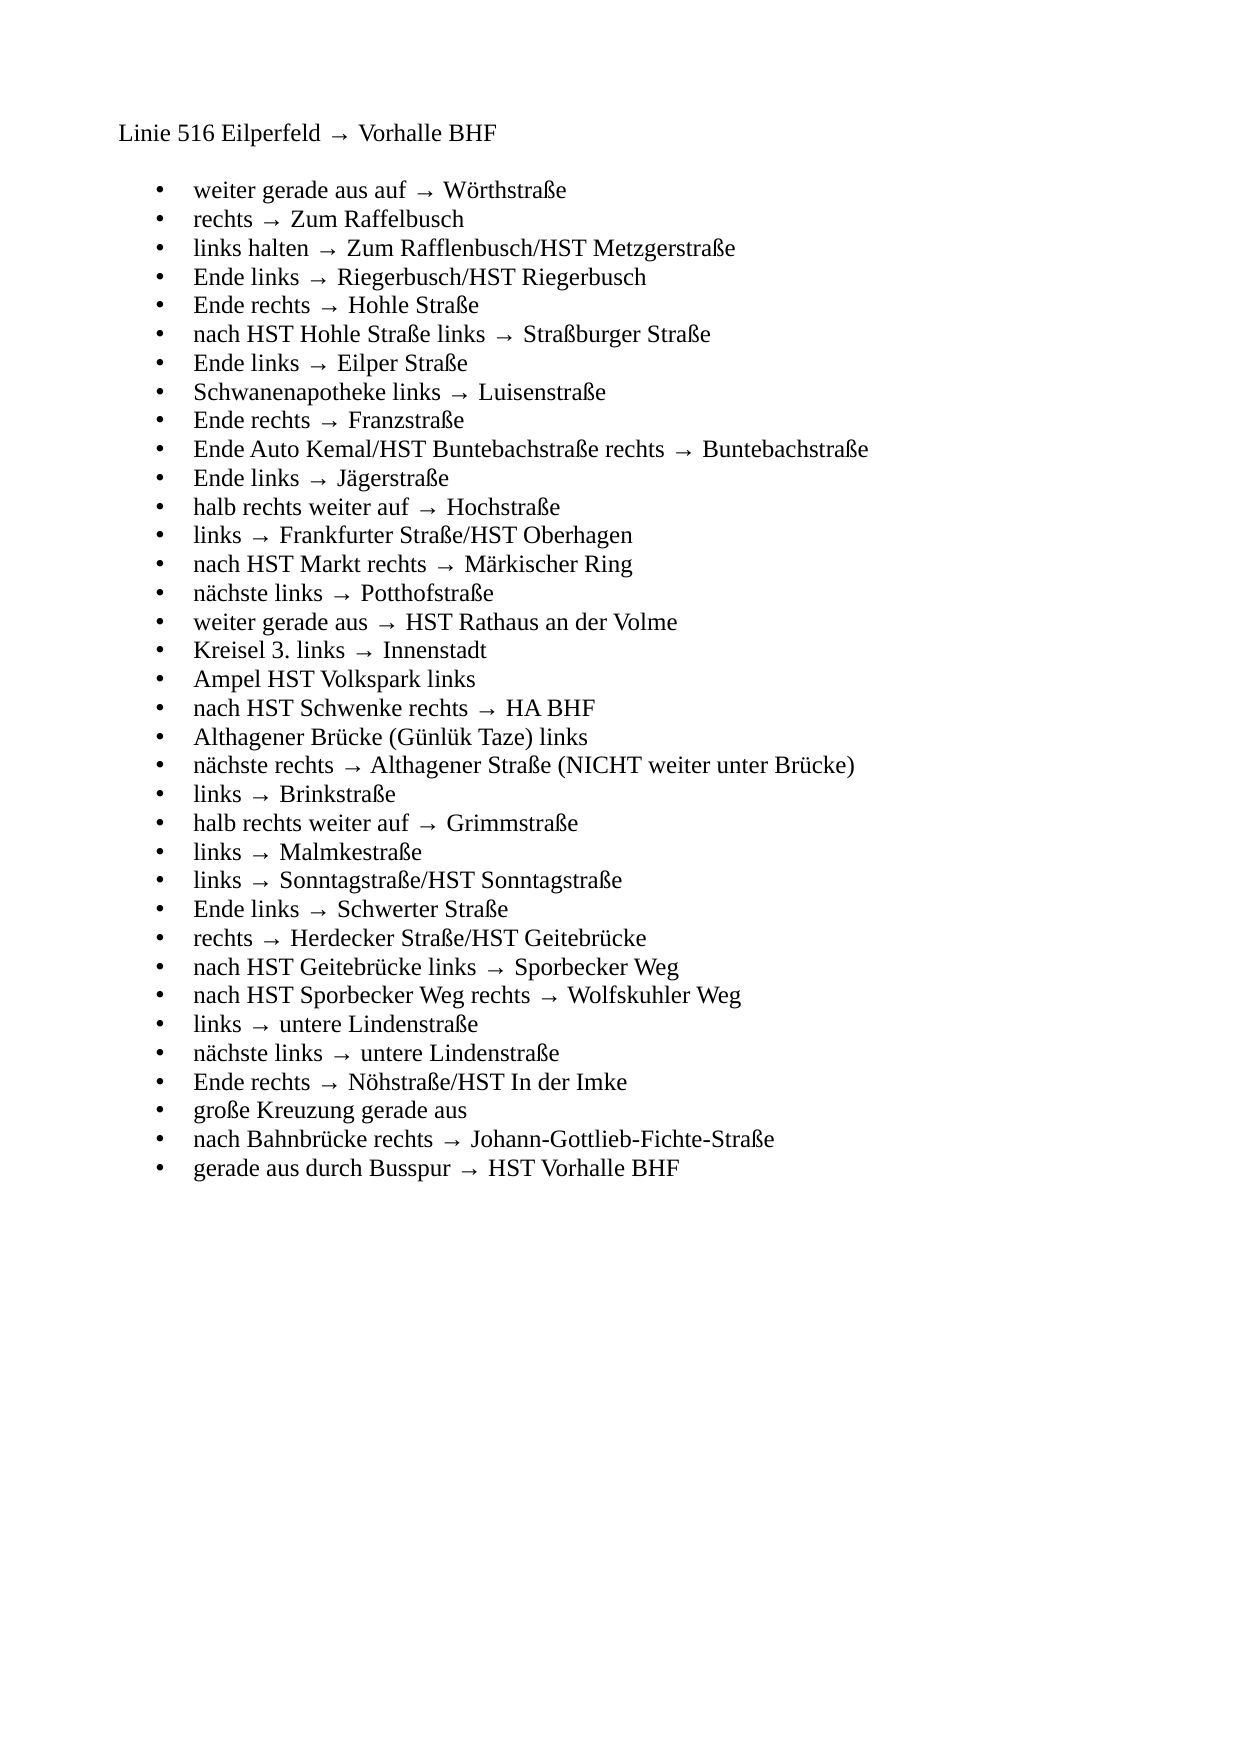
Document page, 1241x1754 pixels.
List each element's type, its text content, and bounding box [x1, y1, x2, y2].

list Schwanenapotheke links → Luisenstraße [156, 377, 1122, 406]
list Ende Auto Kemal/HST Buntebachstraße rechts → Buntebachstraße [156, 434, 1122, 463]
list Ende rechts → Hohle Straße [156, 291, 1122, 319]
list weiter gerade aus auf → Wörthstraße [156, 176, 1122, 204]
text Linie 516 Eilperfeld → Vorhalle BHF [118, 118, 1122, 147]
list rechts → Zum Raffelbusch [156, 204, 1122, 233]
list nach HST Schwenke rechts → HA BHF [156, 693, 1122, 722]
list Ampel HST Volkspark links [156, 664, 1122, 693]
list nächste links → Potthofstraße [156, 578, 1122, 607]
list links → Sonntagstraße/HST Sonntagstraße [156, 866, 1122, 894]
list Kreisel 3. links → Innenstadt [156, 636, 1122, 664]
list links → Malmkestraße [156, 837, 1122, 866]
list Ende links → Jägerstraße [156, 463, 1122, 492]
list Ende links → Schwerter Straße [156, 894, 1122, 923]
list nach HST Hohle Straße links → Straßburger Straße [156, 319, 1122, 348]
list nach HST Markt rechts → Märkischer Ring [156, 549, 1122, 578]
list links → Frankfurter Straße/HST Oberhagen [156, 521, 1122, 549]
list Ende links → Eilper Straße [156, 348, 1122, 377]
list Ende links → Riegerbusch/HST Riegerbusch [156, 262, 1122, 291]
list nach HST Geitebrücke links → Sporbecker Weg [156, 952, 1122, 981]
list links → Brinkstraße [156, 779, 1122, 808]
list weiter gerade aus → HST Rathaus an der Volme [156, 607, 1122, 636]
list große Kreuzung gerade aus [156, 1096, 1122, 1124]
list Ende rechts → Franzstraße [156, 406, 1122, 434]
list Ende rechts → Nöhstraße/HST In der Imke [156, 1067, 1122, 1096]
list nach Bahnbrücke rechts → Johann-Gottlieb-Fichte-Straße [156, 1124, 1122, 1153]
list links halten → Zum Rafflenbusch/HST Metzgerstraße [156, 233, 1122, 262]
list nächste links → untere Lindenstraße [156, 1038, 1122, 1067]
list nach HST Sporbecker Weg rechts → Wolfskuhler Weg [156, 981, 1122, 1009]
list nächste rechts → Althagener Straße (NICHT weiter unter Brücke) [156, 751, 1122, 779]
list rechts → Herdecker Straße/HST Geitebrücke [156, 923, 1122, 952]
list gerade aus durch Busspur → HST Vorhalle BHF [156, 1153, 1122, 1182]
list halb rechts weiter auf → Grimmstraße [156, 808, 1122, 837]
list Althagener Brücke (Günlük Taze) links [156, 722, 1122, 751]
list links → untere Lindenstraße [156, 1009, 1122, 1038]
list halb rechts weiter auf → Hochstraße [156, 492, 1122, 521]
